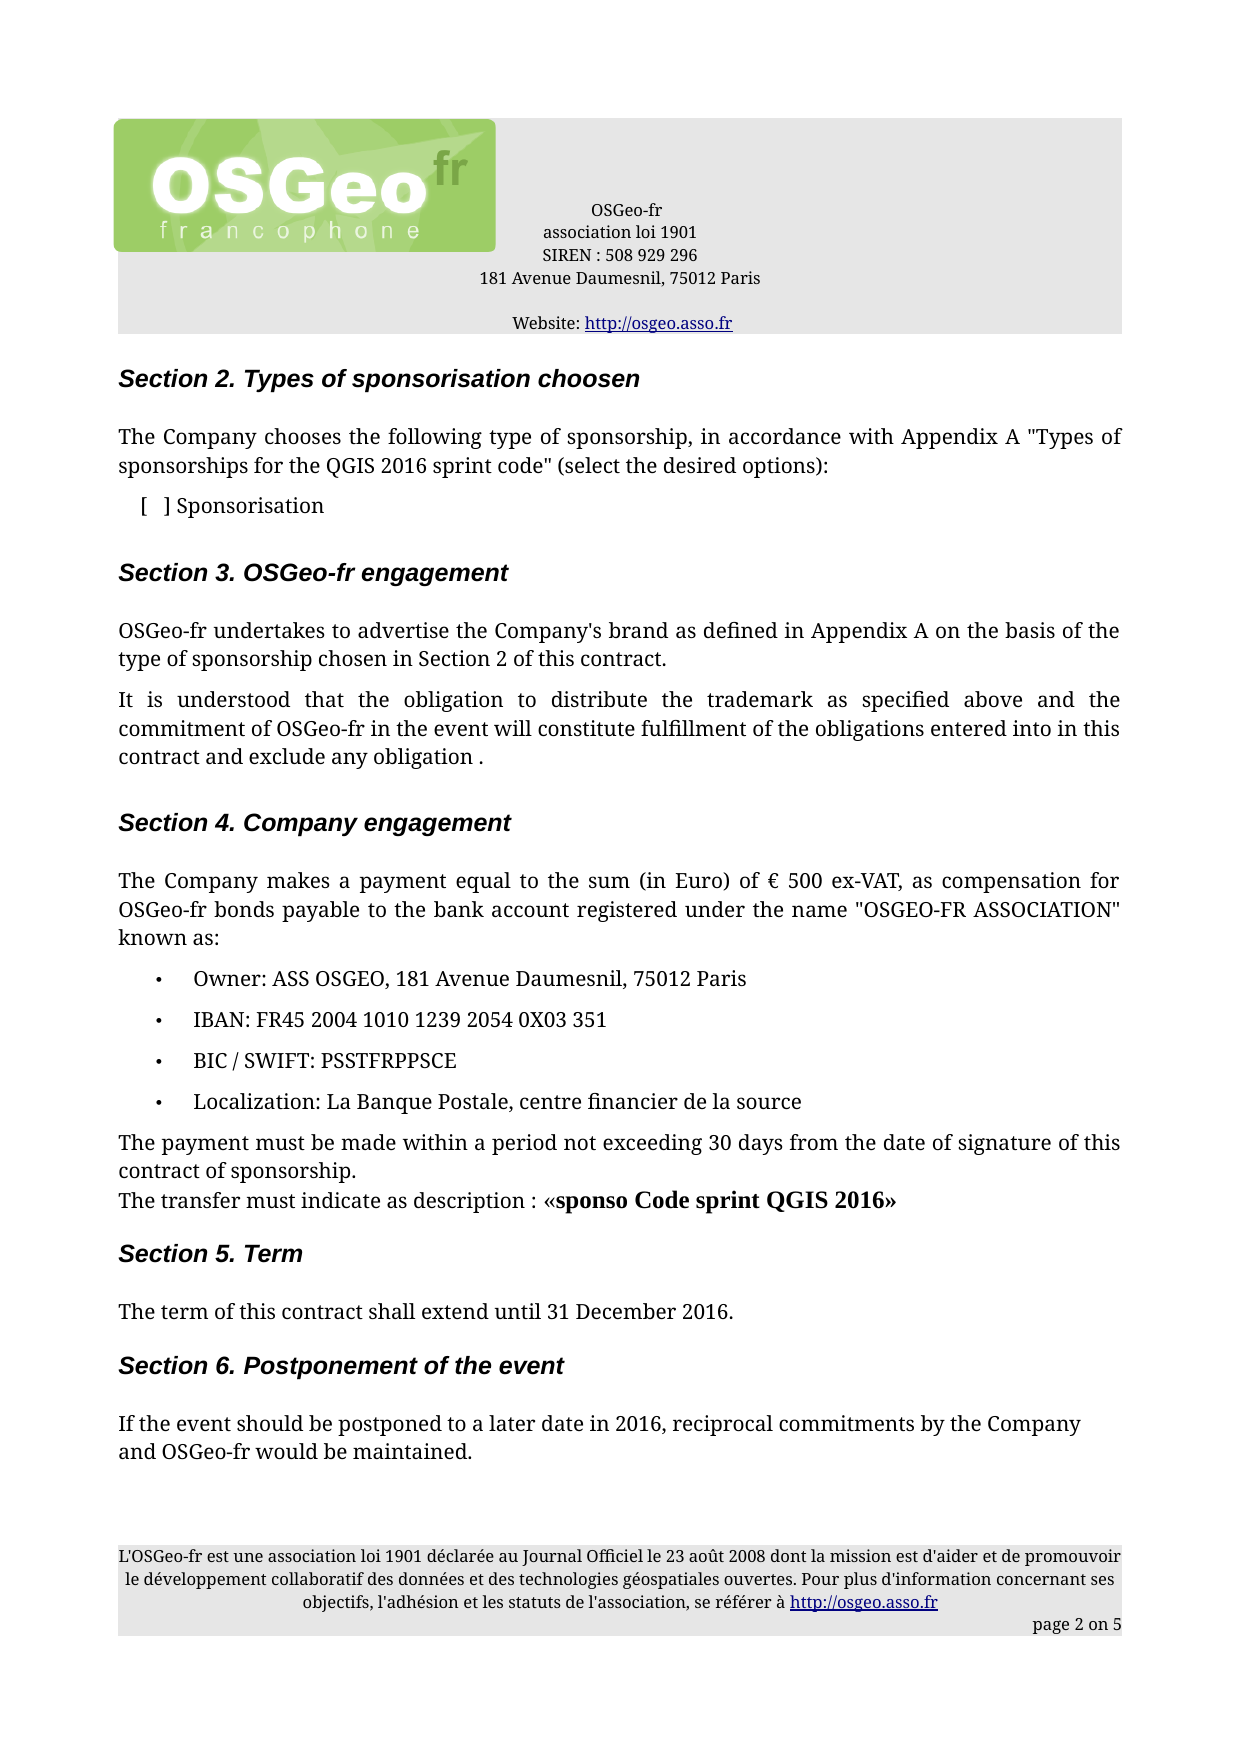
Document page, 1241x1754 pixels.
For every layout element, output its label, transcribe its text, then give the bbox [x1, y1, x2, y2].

list IBAN: FR45 2004 1010 1239 2054 0X03 351 [156, 1005, 1122, 1033]
text The Company chooses the following type of sponsorship, in accordance with Appendix A "Types of sponsorships for the QGIS 2016 sprint code" (select the desired options): [118, 422, 1122, 479]
subtitle Section 3. OSGeo-fr engagement [118, 558, 1122, 586]
text The payment must be made within a period not exceeding 30 days from the date of signature of this contract of sponsorship. [118, 1128, 1122, 1185]
text OSGeo-fr undertakes to advertise the Company's brand as defined in Appendix A on the basis of the type of sponsorship chosen in Section 2 of this contract. [118, 616, 1122, 673]
subtitle Section 4. Company engagement [118, 808, 1122, 837]
subtitle Section 2. Types of sponsorisation choosen [118, 364, 1122, 393]
picture [113, 119, 496, 252]
text If the event should be postponed to a later date in 2016, reciprocal commitments by the Company and OSGeo-fr would be maintained. [118, 1409, 1122, 1466]
list Localization: La Banque Postale, centre financier de la source [156, 1087, 1122, 1115]
subtitle Section 6. Postponement of the event [118, 1351, 1122, 1379]
list BIC / SWIFT: PSSTFRPPSCE [156, 1046, 1122, 1074]
list Owner: ASS OSGEO, 181 Avenue Daumesnil, 75012 Paris [156, 964, 1122, 992]
text The transfer must indicate as description : «sponso Code sprint QGIS 2016» [118, 1185, 1122, 1214]
text The term of this contract shall extend until 31 December 2016. [118, 1297, 1122, 1326]
text [ ] Sponsorisation [118, 492, 1122, 520]
text It is understood that the obligation to distribute the trademark as specified above and the commitment of OSGeo-fr in the event will constitute fulfillment of the obligations entered into in this contract and exclude any obligation . [118, 685, 1122, 771]
subtitle Section 5. Term [118, 1239, 1122, 1268]
text The Company makes a payment equal to the sum (in Euro) of € 500 ex-VAT, as compensation for OSGeo-fr bonds payable to the bank account registered under the name "OSGEO-FR ASSOCIATION" known as: [118, 866, 1122, 952]
